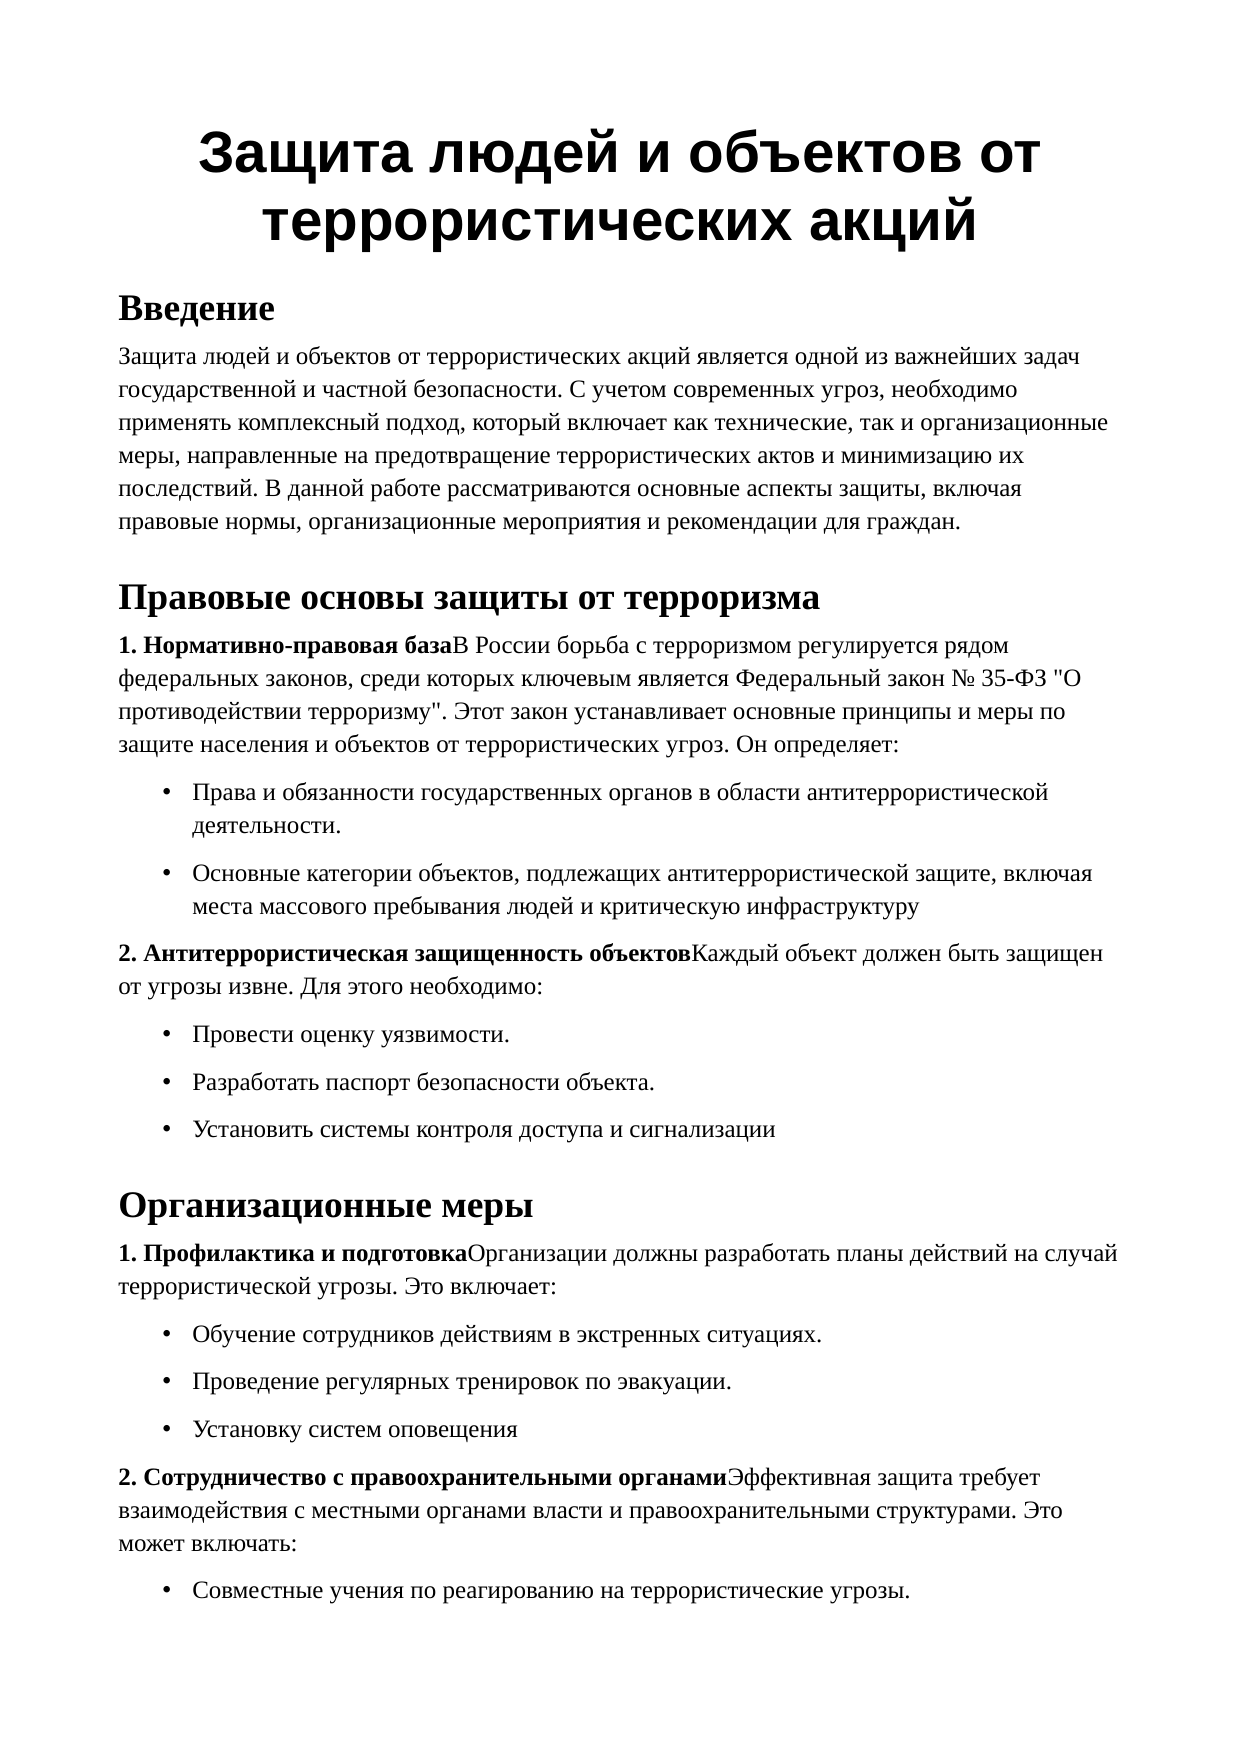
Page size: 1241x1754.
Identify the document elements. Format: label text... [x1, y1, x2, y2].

list Основные категории объектов, подлежащих антитеррористической защите, включая места массового пребывания людей и критическую инфраструктуру [162, 858, 1122, 919]
list Установить системы контроля доступа и сигнализации [162, 1114, 1122, 1143]
list Обучение сотрудников действиям в экстренных ситуациях. [162, 1319, 1122, 1348]
list Права и обязанности государственных органов в области антитеррористической деятельности. [162, 777, 1122, 839]
text 1. Нормативно-правовая базаВ России борьба с терроризмом регулируется рядом федеральных законов, среди которых ключевым является Федеральный закон № 35-ФЗ "О противодействии терроризму". Этот закон устанавливает основные принципы и меры по защите населения и объектов от террористических угроз. Он определяет: [118, 630, 1122, 758]
list Совместные учения по реагированию на террористические угрозы. [162, 1575, 1122, 1604]
list Разработать паспорт безопасности объекта. [162, 1067, 1122, 1095]
subtitle Правовые основы защиты от терроризма [118, 575, 1122, 618]
text 2. Сотрудничество с правоохранительными органамиЭффективная защита требует взаимодействия с местными органами власти и правоохранительными структурами. Это может включать: [118, 1462, 1122, 1556]
subtitle Введение [118, 286, 1122, 329]
subtitle Организационные меры [118, 1183, 1122, 1226]
text 1. Профилактика и подготовкаОрганизации должны разработать планы действий на случай террористической угрозы. Это включает: [118, 1238, 1122, 1300]
list Установку систем оповещения [162, 1414, 1122, 1443]
title Защита людей и объектов от террористических акций [118, 118, 1122, 252]
list Проведение регулярных тренировок по эвакуации. [162, 1366, 1122, 1395]
list Провести оценку уязвимости. [162, 1019, 1122, 1048]
text 2. Антитеррористическая защищенность объектовКаждый объект должен быть защищен от угрозы извне. Для этого необходимо: [118, 938, 1122, 1000]
text Защита людей и объектов от террористических акций является одной из важнейших задач государственной и частной безопасности. С учетом современных угроз, необходимо применять комплексный подход, который включает как технические, так и организационные меры, направленные на предотвращение террористических актов и минимизацию их последствий. В данной работе рассматриваются основные аспекты защиты, включая правовые нормы, организационные мероприятия и рекомендации для граждан. [118, 341, 1122, 535]
